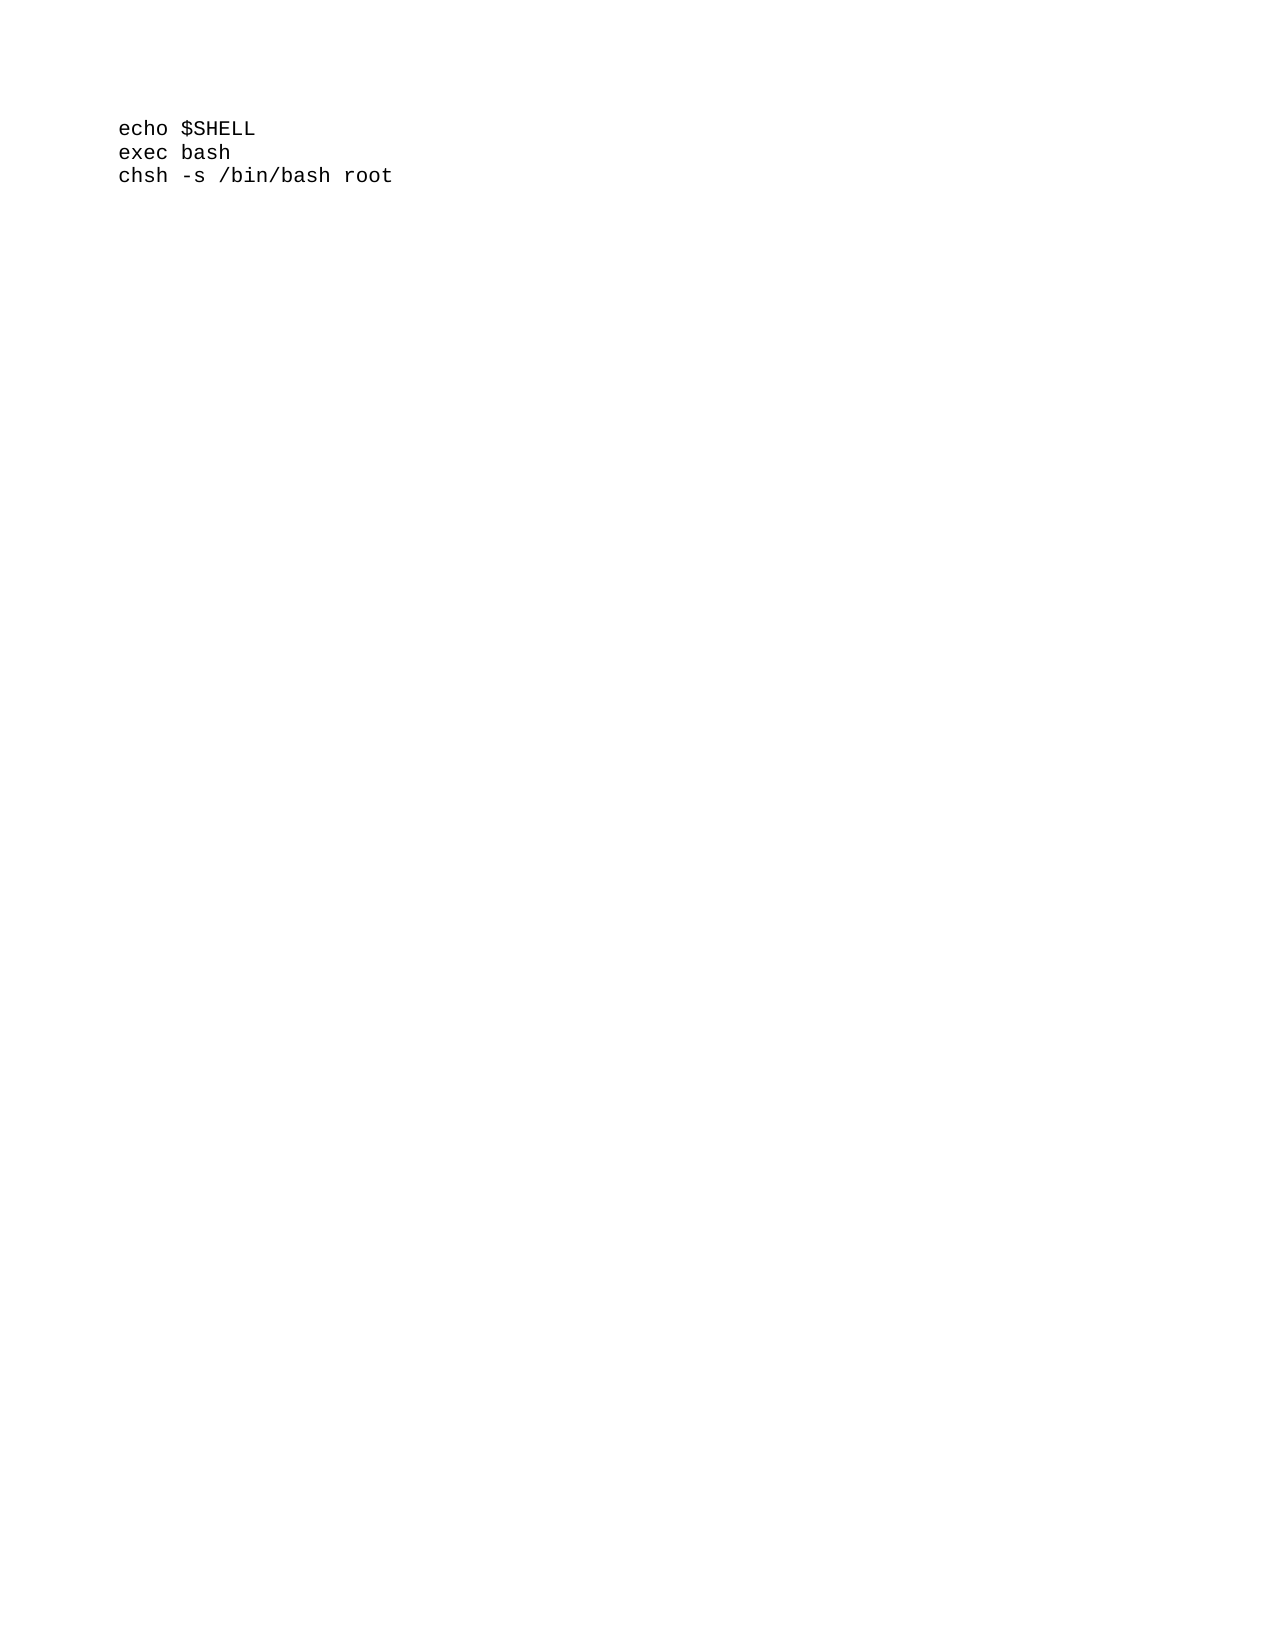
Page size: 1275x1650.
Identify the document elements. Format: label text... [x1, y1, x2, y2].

text chsh -s /bin/bash root [118, 165, 1157, 189]
text exec bash [118, 142, 1157, 165]
text echo $SHELL [118, 118, 1157, 142]
